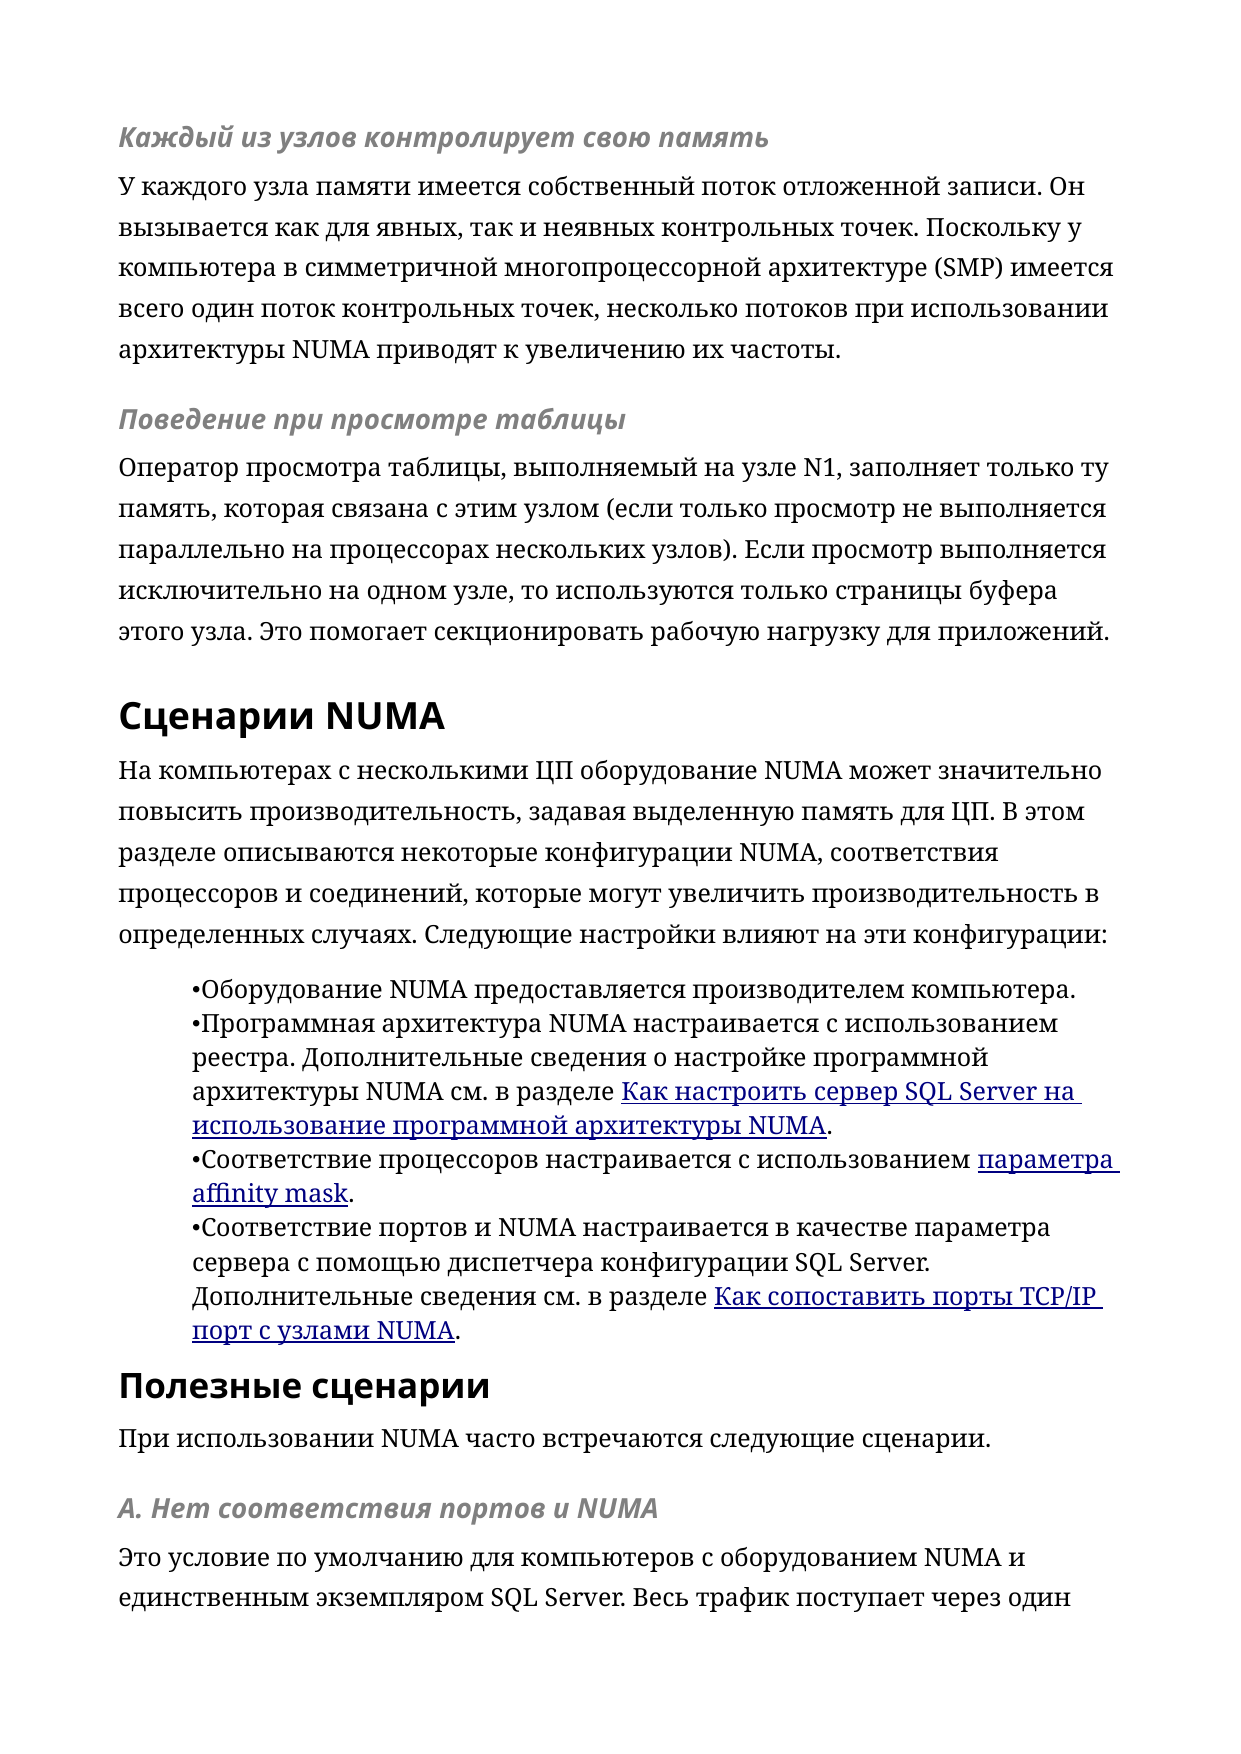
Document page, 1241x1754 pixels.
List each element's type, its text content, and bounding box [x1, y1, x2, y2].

text Это условие по умолчанию для компьютеров с оборудованием NUMA и единственным экземпляром SQL Server. Весь трафик поступает через один [118, 1539, 1122, 1614]
list Оборудование NUMA предоставляется производителем компьютера. [118, 972, 1122, 1006]
text На компьютерах с несколькими ЦП оборудование NUMA может значительно повысить производительность, задавая выделенную память для ЦП. В этом разделе описываются некоторые конфигурации NUMA, соответствия процессоров и соединений, которые могут увеличить производительность в определенных случаях. Следующие настройки влияют на эти конфигурации: [118, 753, 1122, 950]
subtitle Каждый из узлов контролирует свою память [118, 118, 1122, 156]
text Оператор просмотра таблицы, выполняемый на узле N1, заполняет только ту память, которая связана с этим узлом (если только просмотр не выполняется параллельно на процессорах нескольких узлов). Если просмотр выполняется исключительно на одном узле, то используются только страницы буфера этого узла. Это помогает секционировать рабочую нагрузку для приложений. [118, 450, 1122, 647]
list Соответствие портов и NUMA настраивается в качестве параметра сервера с помощью диспетчера конфигурации SQL Server. Дополнительные сведения см. в разделе Как сопоставить порты TCP/IP порт с узлами NUMA. [118, 1210, 1122, 1346]
text У каждого узла памяти имеется собственный поток отложенной записи. Он вызывается как для явных, так и неявных контрольных точек. Поскольку у компьютера в симметричной многопроцессорной архитектуре (SMP) имеется всего один поток контрольных точек, несколько потоков при использовании архитектуры NUMA приводят к увеличению их частоты. [118, 168, 1122, 366]
text При использовании NUMA часто встречаются следующие сценарии. [118, 1421, 1122, 1455]
subtitle А. Нет соответствия портов и NUMA [118, 1489, 1122, 1527]
subtitle Полезные сценарии [118, 1361, 1122, 1409]
list Программная архитектура NUMA настраивается с использованием реестра. Дополнительные сведения о настройке программной архитектуры NUMA см. в разделе Как настроить сервер SQL Server на использование программной архитектуры NUMA. [118, 1006, 1122, 1142]
list Соответствие процессоров настраивается с использованием параметра affinity mask. [118, 1142, 1122, 1210]
subtitle Поведение при просмотре таблицы [118, 399, 1122, 437]
subtitle Сценарии NUMA [118, 689, 1122, 740]
